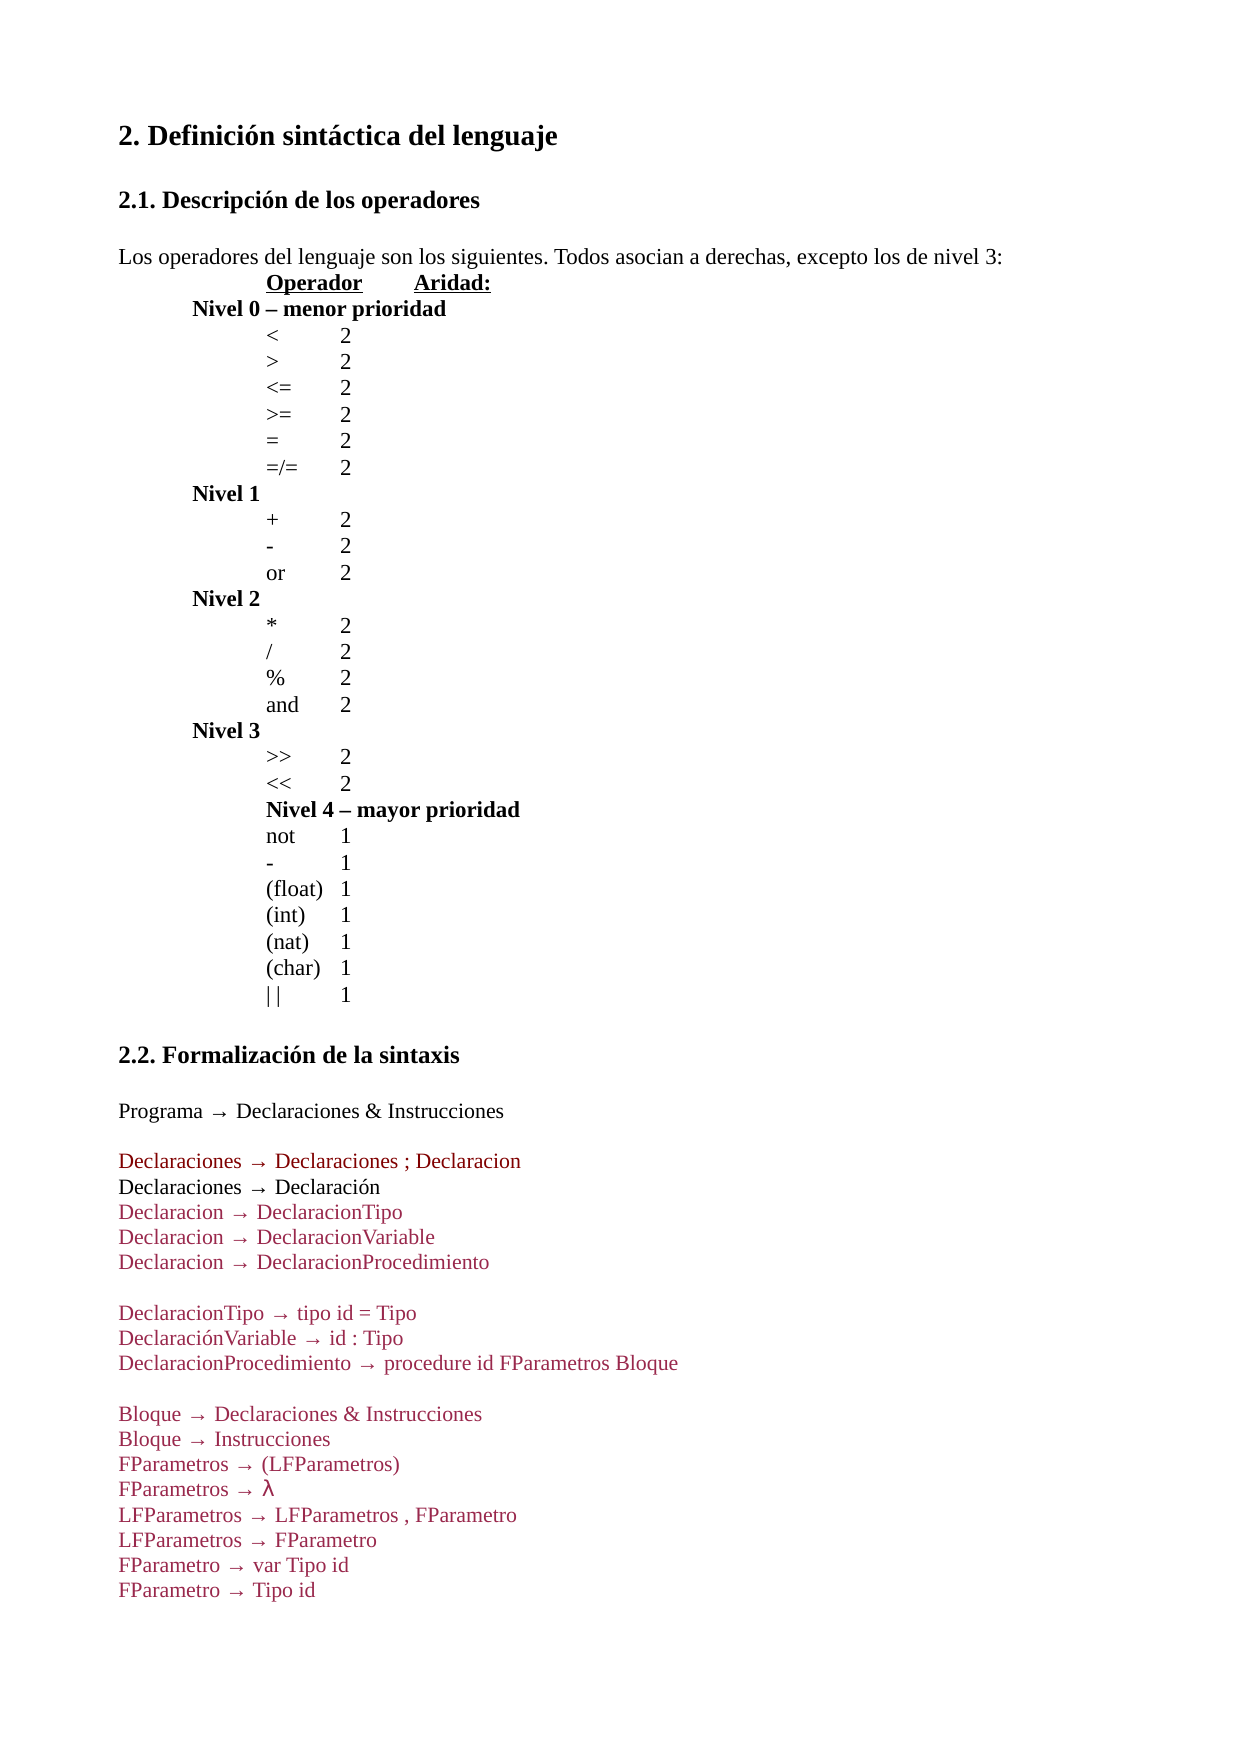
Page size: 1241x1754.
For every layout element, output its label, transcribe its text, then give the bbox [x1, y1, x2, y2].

text Los operadores del lenguaje son los siguientes. Todos asocian a derechas, excepto los de nivel 3: [118, 243, 1122, 269]
text FParametro → var Tipo id [118, 1552, 1122, 1577]
text | | 1 [266, 981, 1122, 1007]
text (nat) 1 [266, 928, 1122, 954]
text % 2 [266, 664, 1122, 691]
text DeclaracionTipo → tipo id = Tipo [118, 1300, 1122, 1325]
text Declaraciones → Declaración [118, 1174, 1122, 1199]
text LFParametros → FParametro [118, 1527, 1122, 1552]
text Bloque → Instrucciones [118, 1426, 1122, 1451]
text < 2 [266, 322, 1122, 348]
text Operador Aridad: [266, 269, 1122, 295]
text >= 2 [266, 401, 1122, 427]
text (char) 1 [266, 954, 1122, 981]
text 2. Definición sintáctica del lenguaje [118, 118, 1122, 152]
text * 2 [266, 612, 1122, 638]
text and 2 [266, 691, 1122, 717]
text > 2 [266, 348, 1122, 374]
text << 2 [266, 770, 1122, 796]
text =/= 2 [266, 453, 1122, 480]
text 2.1. Descripción de los operadores [118, 185, 1122, 214]
text Nivel 4 – mayor prioridad [266, 796, 1122, 822]
text 2.2. Formalización de la sintaxis [118, 1041, 1122, 1069]
text Nivel 2 [192, 585, 1122, 612]
text FParametros → λ [118, 1476, 1122, 1502]
text FParametros → (LFParametros) [118, 1451, 1122, 1476]
text Declaracion → DeclaracionProcedimiento [118, 1249, 1122, 1274]
text not 1 [266, 822, 1122, 849]
text - 1 [266, 849, 1122, 875]
text / 2 [266, 638, 1122, 664]
text Nivel 1 [192, 480, 1122, 506]
text Nivel 3 [192, 717, 1122, 743]
text (int) 1 [266, 902, 1122, 928]
text Declaracion → DeclaracionVariable [118, 1224, 1122, 1249]
text LFParametros → LFParametros , FParametro [118, 1502, 1122, 1527]
text = 2 [266, 427, 1122, 453]
text - 2 [266, 533, 1122, 559]
text Declaracion → DeclaracionTipo [118, 1199, 1122, 1224]
text Programa → Declaraciones & Instrucciones [118, 1098, 1122, 1123]
text Nivel 0 – menor prioridad [192, 295, 1122, 322]
text (float) 1 [266, 875, 1122, 902]
text + 2 [266, 506, 1122, 533]
text >> 2 [266, 743, 1122, 770]
text <= 2 [266, 374, 1122, 401]
text DeclaraciónVariable → id : Tipo [118, 1325, 1122, 1350]
text FParametro → Tipo id [118, 1577, 1122, 1603]
text Bloque → Declaraciones & Instrucciones [118, 1401, 1122, 1426]
text or 2 [266, 559, 1122, 585]
text Declaraciones → Declaraciones ; Declaracion [118, 1148, 1122, 1174]
text DeclaracionProcedimiento → procedure id FParametros Bloque [118, 1350, 1122, 1375]
